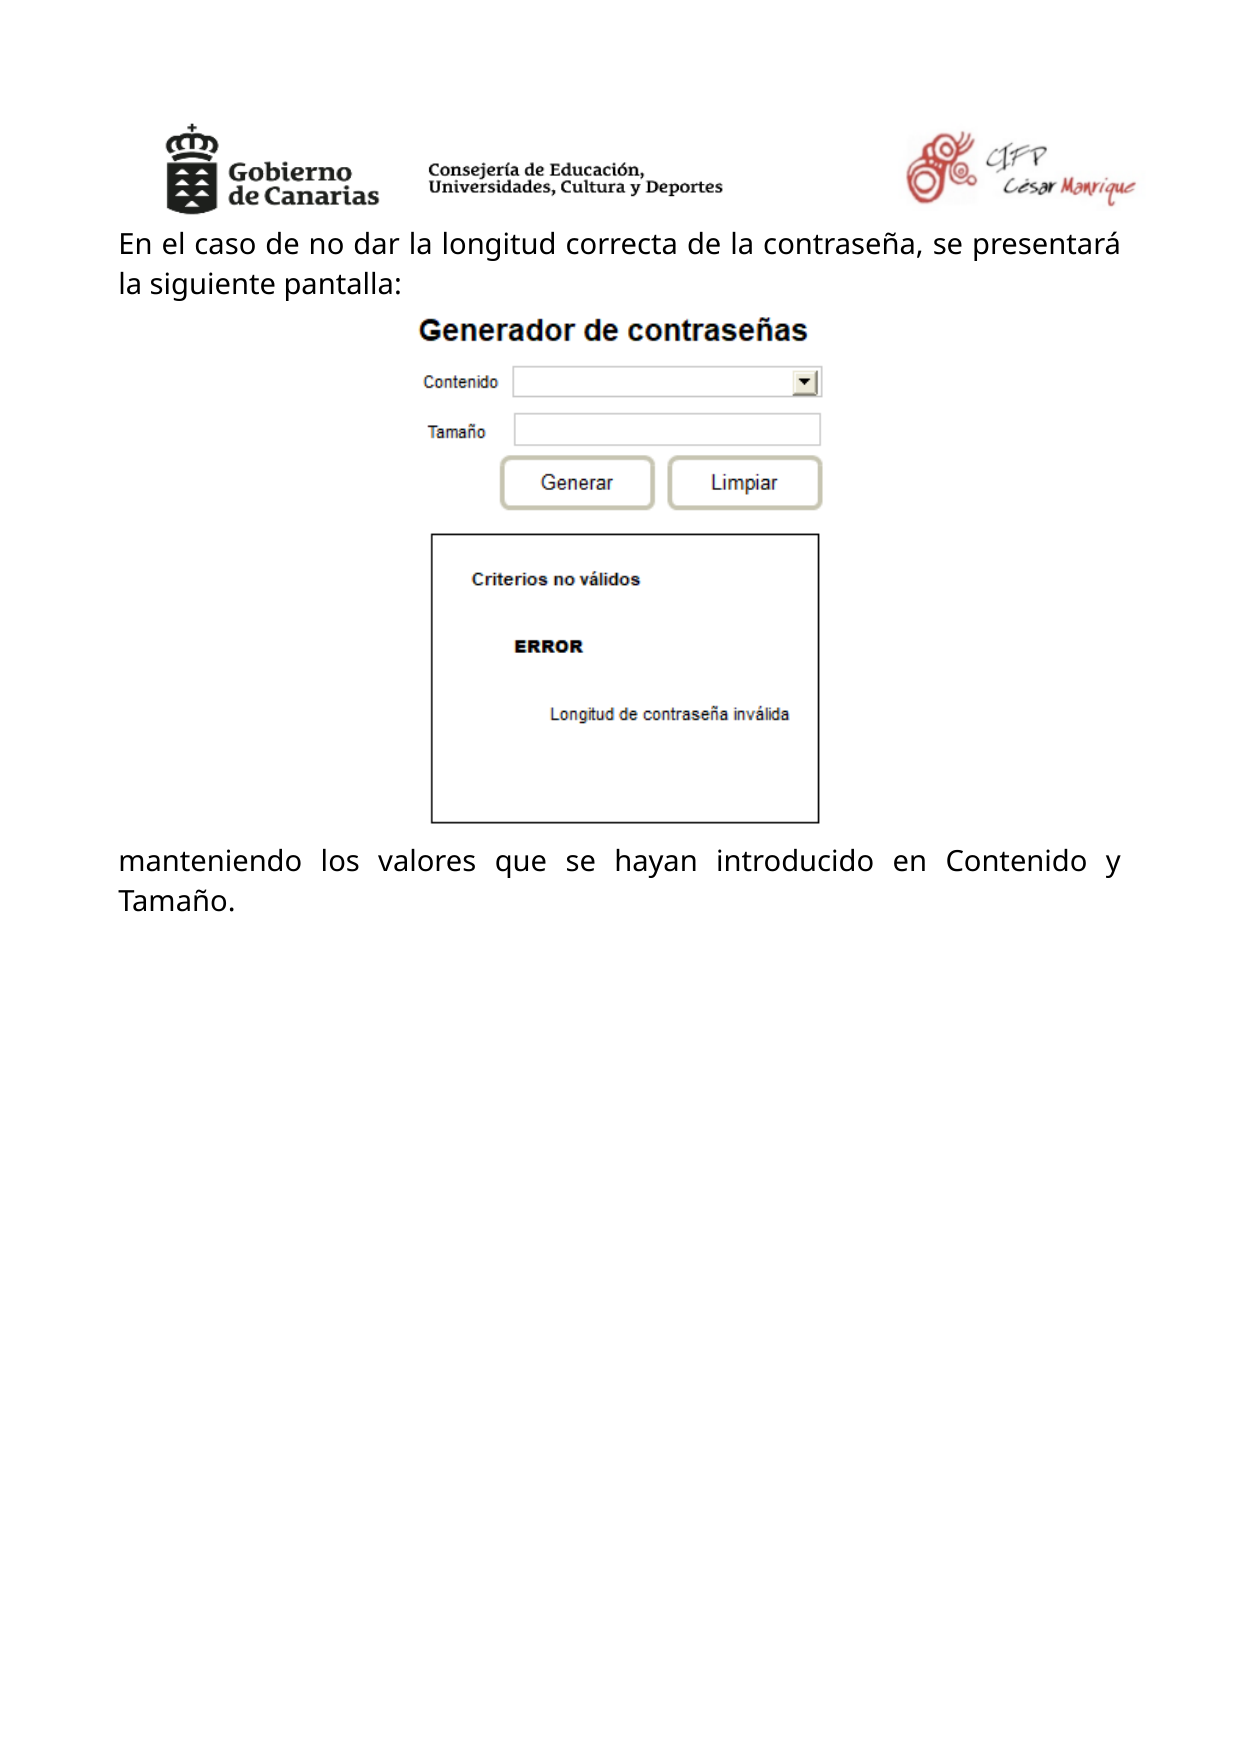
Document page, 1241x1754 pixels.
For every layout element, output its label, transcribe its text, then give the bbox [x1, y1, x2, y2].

text manteniendo los valores que se hayan introducido en Contenido y Tamaño. [118, 303, 1122, 920]
text En el caso de no dar la longitud correcta de la contraseña, se presentará la siguiente pantalla: [118, 170, 1122, 303]
picture [400, 302, 840, 841]
picture [143, 119, 1148, 224]
